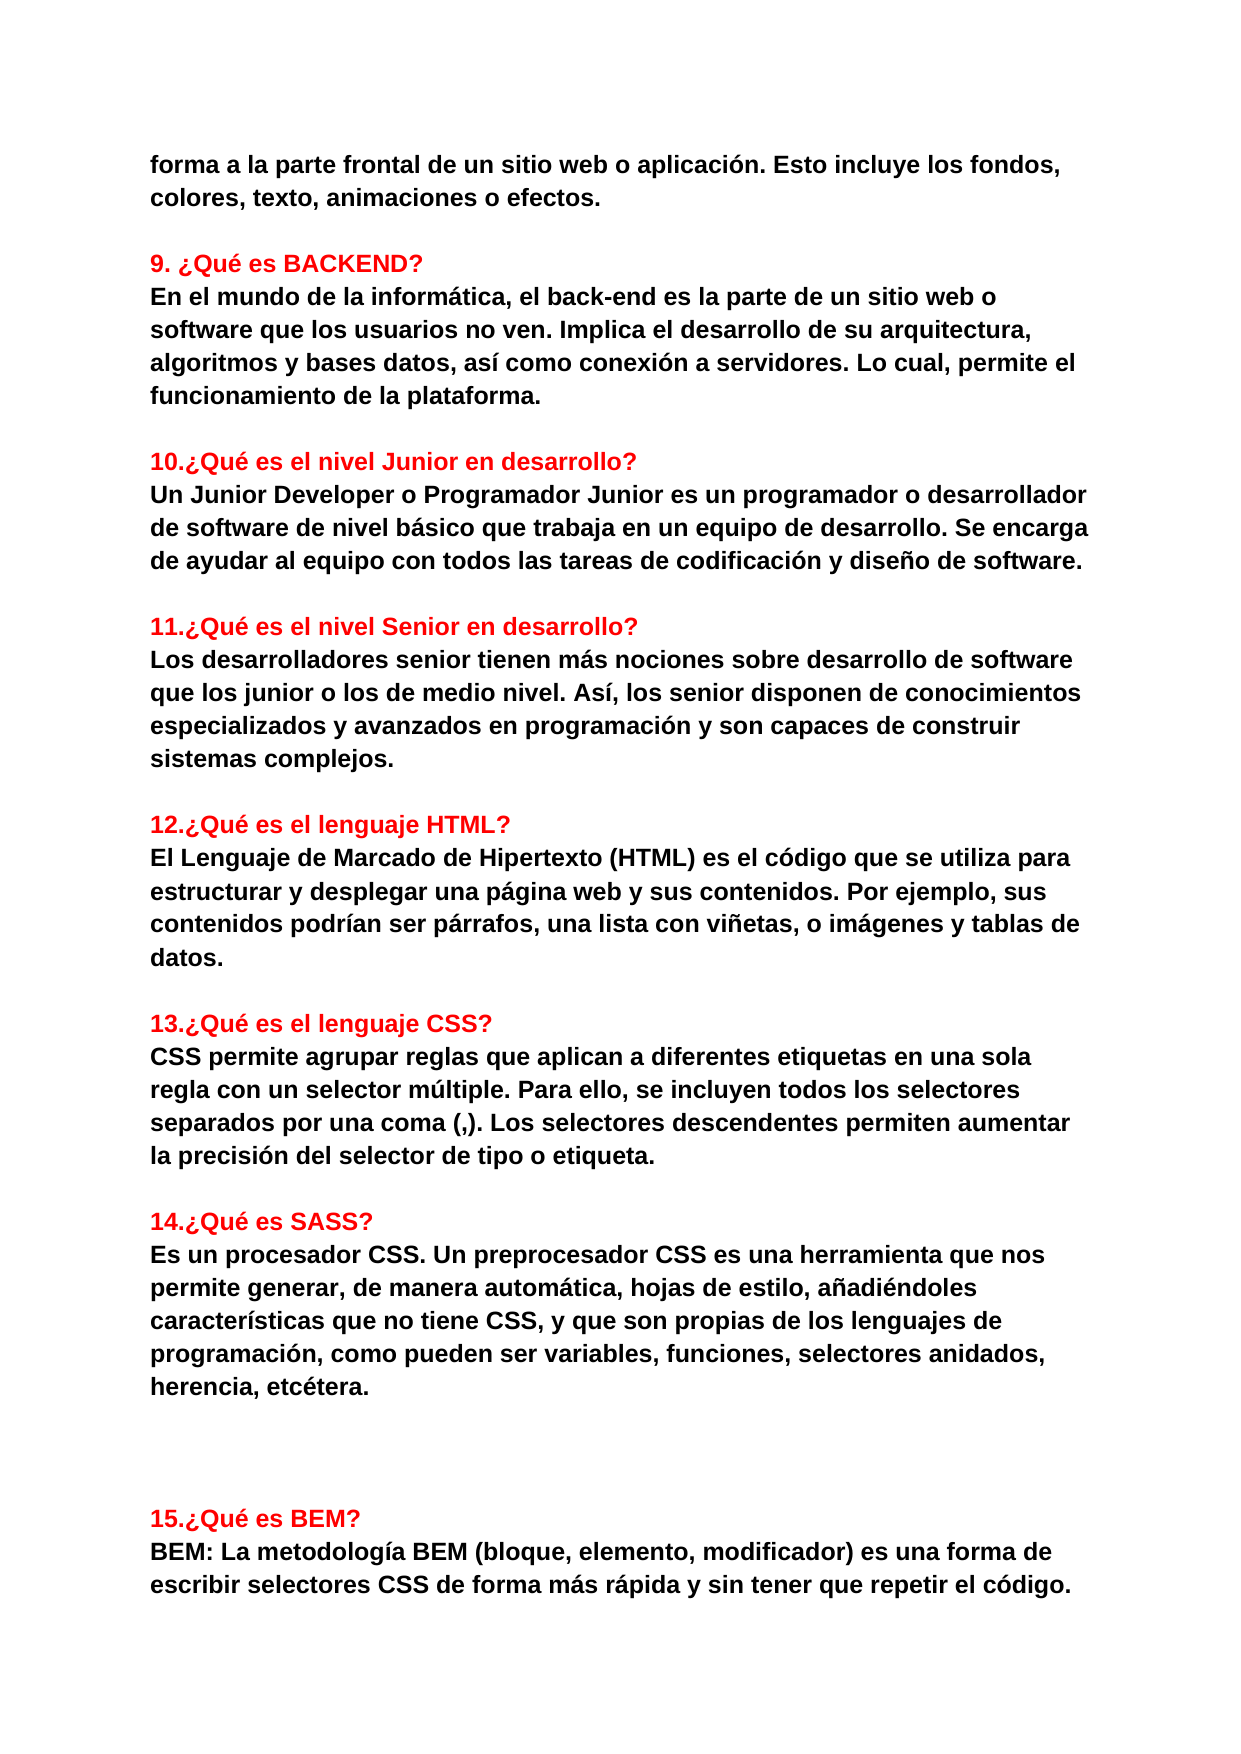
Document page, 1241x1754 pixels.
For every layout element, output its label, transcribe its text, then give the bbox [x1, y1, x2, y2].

text BEM: La metodología BEM (bloque, elemento, modificador) es una forma de escribir selectores CSS de forma más rápida y sin tener que repetir el código. [150, 1537, 1090, 1599]
text 9. ¿Qué es BACKEND? [150, 249, 1090, 278]
text En el mundo de la informática, el back-end es la parte de un sitio web o software que los usuarios no ven. Implica el desarrollo de su arquitectura, algoritmos y bases datos, así como conexión a servidores. Lo cual, permite el funcionamiento de la plataforma. [150, 282, 1090, 410]
text 14.¿Qué es SASS? [150, 1207, 1090, 1235]
text 15.¿Qué es BEM? [150, 1504, 1090, 1533]
text 12.¿Qué es el lenguaje HTML? [150, 810, 1090, 839]
text forma a la parte frontal de un sitio web o aplicación. Esto incluye los fondos, colores, texto, animaciones o efectos. [150, 150, 1090, 212]
text Un Junior Developer o Programador Junior es un programador o desarrollador de software de nivel básico que trabaja en un equipo de desarrollo. Se encarga de ayudar al equipo con todos las tareas de codificación y diseño de software. [150, 480, 1090, 575]
text Los desarrolladores senior tienen más nociones sobre desarrollo de software que los junior o los de medio nivel. Así, los senior disponen de conocimientos especializados y avanzados en programación y son capaces de construir sistemas complejos. [150, 645, 1090, 773]
text 13.¿Qué es el lenguaje CSS? [150, 1008, 1090, 1037]
text CSS permite agrupar reglas que aplican a diferentes etiquetas en una sola regla con un selector múltiple. Para ello, se incluyen todos los selectores separados por una coma (,). Los selectores descendentes permiten aumentar la precisión del selector de tipo o etiqueta. [150, 1042, 1090, 1169]
text Es un procesador CSS. Un preprocesador CSS es una herramienta que nos permite generar, de manera automática, hojas de estilo, añadiéndoles características que no tiene CSS, y que son propias de los lenguajes de programación, como pueden ser variables, funciones, selectores anidados, herencia, etcétera. [150, 1240, 1090, 1401]
text 10.¿Qué es el nivel Junior en desarrollo? [150, 447, 1090, 476]
text El Lenguaje de Marcado de Hipertexto (HTML) es el código que se utiliza para estructurar y desplegar una página web y sus contenidos. Por ejemplo, sus contenidos podrían ser párrafos, una lista con viñetas, o imágenes y tablas de datos. [150, 843, 1090, 971]
text 11.¿Qué es el nivel Senior en desarrollo? [150, 612, 1090, 641]
